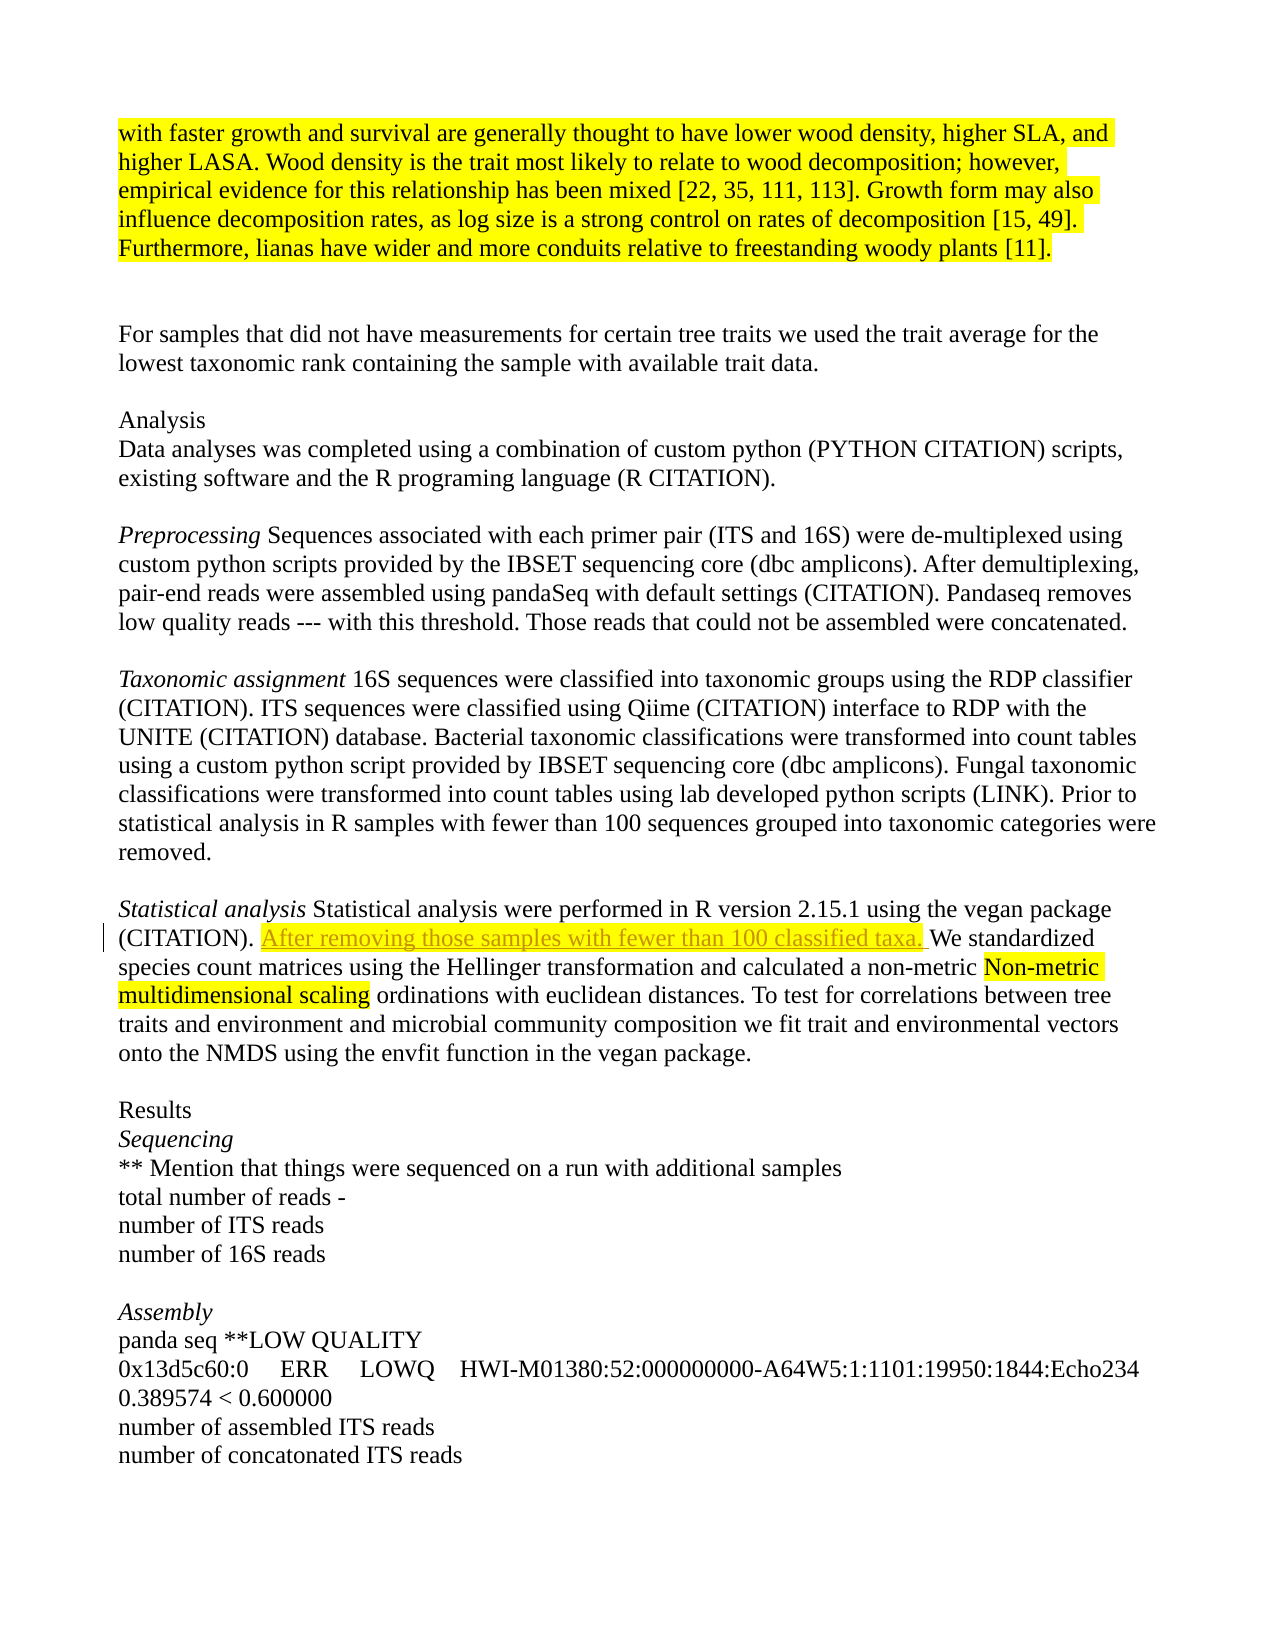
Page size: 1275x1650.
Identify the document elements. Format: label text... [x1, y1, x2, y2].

text total number of reads - [118, 1182, 1157, 1211]
text number of concatonated ITS reads [118, 1441, 1157, 1469]
text Statistical analysis Statistical analysis were performed in R version 2.15.1 using the vegan package (CITATION). After removing those samples with fewer than 100 classified taxa. We standardized species count matrices using the Hellinger transformation and calculated a non-metric Non-metric multidimensional scaling ordinations with euclidean distances. To test for correlations between tree traits and environment and microbial community composition we fit trait and environmental vectors onto the NMDS using the envfit function in the vegan package. [118, 894, 1157, 1067]
text with faster growth and survival are generally thought to have lower wood density, higher SLA, and higher LASA. Wood density is the trait most likely to relate to wood decomposition; however, empirical evidence for this relationship has been mixed [22, 35, 111, 113]. Growth form may also influence decomposition rates, as log size is a strong control on rates of decomposition [15, 49]. Furthermore, lianas have wider and more conduits relative to freestanding woody plants [11]. [118, 118, 1157, 262]
text Data analyses was completed using a combination of custom python (PYTHON CITATION) scripts, existing software and the R programing language (R CITATION). [118, 434, 1157, 492]
text Analysis [118, 406, 1157, 434]
text Taxonomic assignment 16S sequences were classified into taxonomic groups using the RDP classifier (CITATION). ITS sequences were classified using Qiime (CITATION) interface to RDP with the UNITE (CITATION) database. Bacterial taxonomic classifications were transformed into count tables using a custom python script provided by IBSET sequencing core (dbc amplicons). Fungal taxonomic classifications were transformed into count tables using lab developed python scripts (LINK). Prior to statistical analysis in R samples with fewer than 100 sequences grouped into taxonomic categories were removed. [118, 664, 1157, 866]
text Sequencing [118, 1124, 1157, 1153]
text ** Mention that things were sequenced on a run with additional samples [118, 1153, 1157, 1182]
text 0x13d5c60:0 ERR LOWQ HWI-M01380:52:000000000-A64W5:1:1101:19950:1844:Echo234 0.389574 < 0.600000 [118, 1354, 1157, 1412]
text panda seq **LOW QUALITY [118, 1326, 1157, 1354]
text number of ITS reads [118, 1211, 1157, 1239]
text number of assembled ITS reads [118, 1412, 1157, 1441]
text Preprocessing Sequences associated with each primer pair (ITS and 16S) were de-multiplexed using custom python scripts provided by the IBSET sequencing core (dbc amplicons). After demultiplexing, pair-end reads were assembled using pandaSeq with default settings (CITATION). Pandaseq removes low quality reads --- with this threshold. Those reads that could not be assembled were concatenated. [118, 521, 1157, 636]
text For samples that did not have measurements for certain tree traits we used the trait average for the lowest taxonomic rank containing the sample with available trait data. [118, 319, 1157, 377]
text number of 16S reads [118, 1239, 1157, 1268]
text Results [118, 1096, 1157, 1124]
text Assembly [118, 1297, 1157, 1326]
